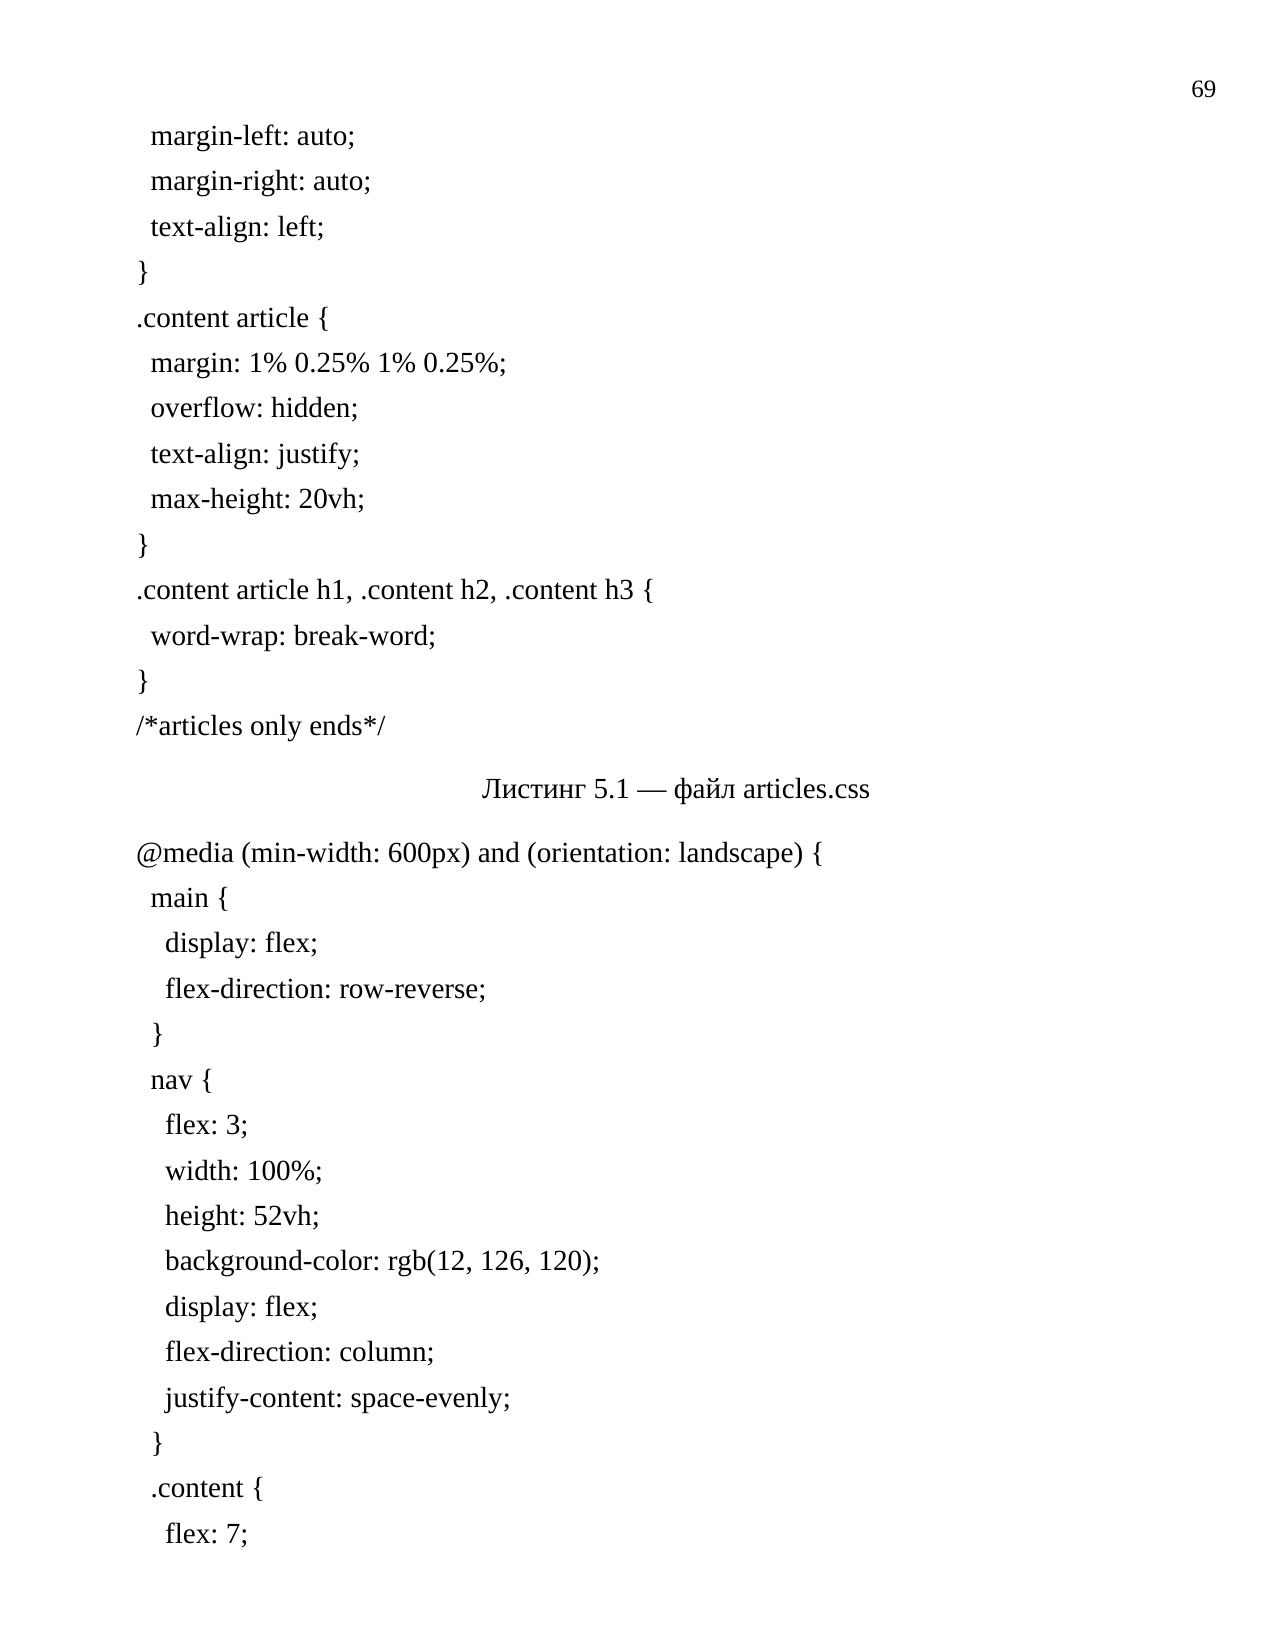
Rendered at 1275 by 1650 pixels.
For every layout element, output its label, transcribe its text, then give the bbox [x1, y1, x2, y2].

text .content { [136, 1471, 1216, 1504]
text width: 100%; [136, 1153, 1216, 1186]
text margin: 1% 0.25% 1% 0.25%; [136, 345, 1216, 379]
text text-align: left; [136, 209, 1216, 242]
text Листинг 5.1 — файл articles.css [136, 772, 1216, 805]
text } [136, 1016, 1216, 1050]
text height: 52vh; [136, 1198, 1216, 1232]
text margin-left: auto; [136, 118, 1216, 152]
text justify-content: space-evenly; [136, 1380, 1216, 1413]
text display: flex; [136, 926, 1216, 959]
text flex-direction: column; [136, 1334, 1216, 1368]
text flex-direction: row-reverse; [136, 971, 1216, 1004]
text max-height: 20vh; [136, 481, 1216, 515]
text text-align: justify; [136, 436, 1216, 469]
text background-color: rgb(12, 126, 120); [136, 1243, 1216, 1277]
text /*articles only ends*/ [136, 708, 1216, 742]
text } [136, 1425, 1216, 1459]
text word-wrap: break-word; [136, 618, 1216, 651]
text } [136, 527, 1216, 560]
text nav { [136, 1062, 1216, 1095]
text .content article h1, .content h2, .content h3 { [136, 572, 1216, 606]
text .content article { [136, 300, 1216, 333]
text main { [136, 880, 1216, 914]
text flex: 3; [136, 1107, 1216, 1141]
text overflow: hidden; [136, 391, 1216, 424]
text display: flex; [136, 1289, 1216, 1322]
text } [136, 254, 1216, 288]
text @media (min-width: 600px) and (orientation: landscape) { [136, 835, 1216, 868]
text } [136, 663, 1216, 697]
text flex: 7; [136, 1516, 1216, 1549]
text margin-right: auto; [136, 163, 1216, 197]
